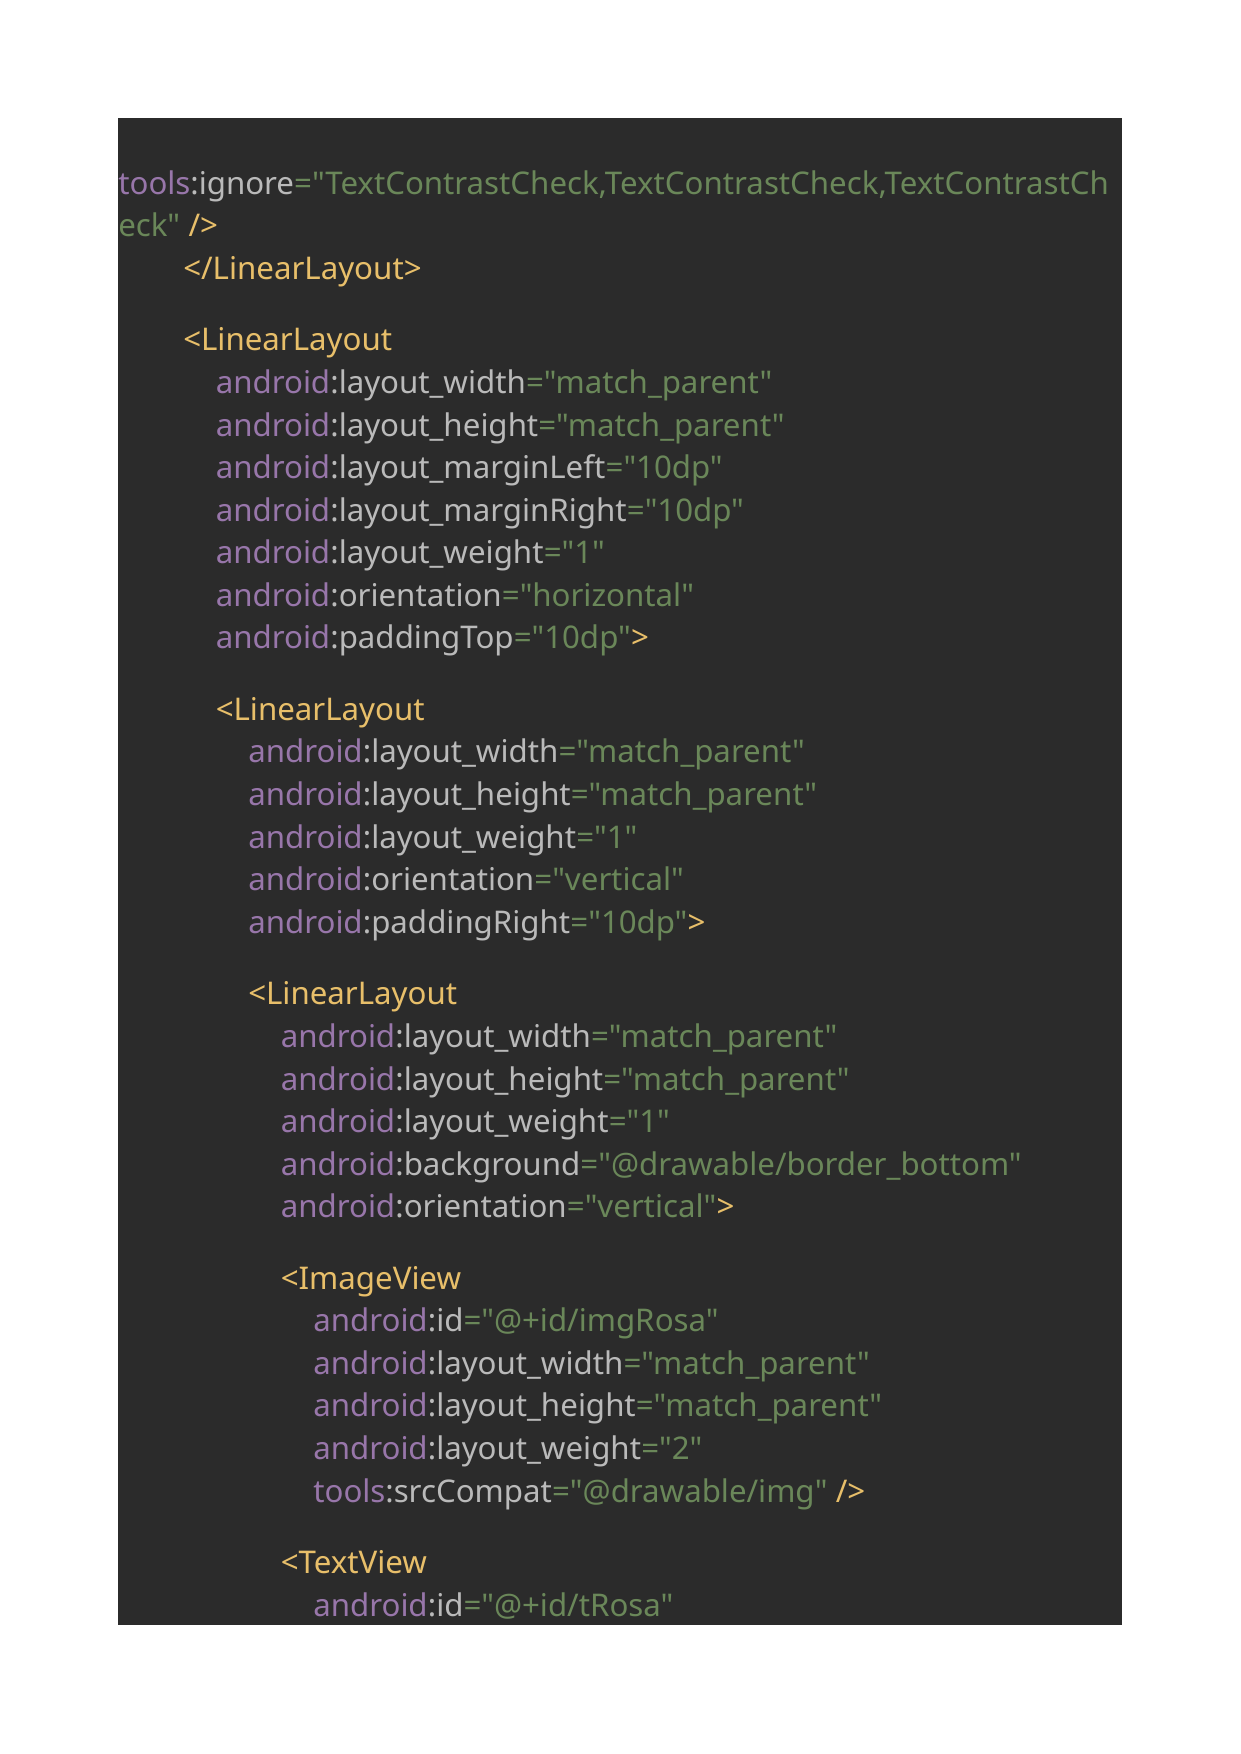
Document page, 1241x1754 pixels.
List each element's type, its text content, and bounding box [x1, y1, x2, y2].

text tools:ignore="TextContrastCheck,TextContrastCheck,TextContrastCheck" /> </LinearLayout> <LinearLayout android:layout_width="match_parent" android:layout_height="match_parent" android:layout_marginLeft="10dp" android:layout_marginRight="10dp" android:layout_weight="1" android:orientation="horizontal" android:paddingTop="10dp"> <LinearLayout android:layout_width="match_parent" android:layout_height="match_parent" android:layout_weight="1" android:orientation="vertical" android:paddingRight="10dp"> <LinearLayout android:layout_width="match_parent" android:layout_height="match_parent" android:layout_weight="1" android:background="@drawable/border_bottom" android:orientation="vertical"> <ImageView android:id="@+id/imgRosa" android:layout_width="match_parent" android:layout_height="match_parent" android:layout_weight="2" tools:srcCompat="@drawable/img" /> <TextView android:id="@+id/tRosa" [118, 118, 1122, 1625]
